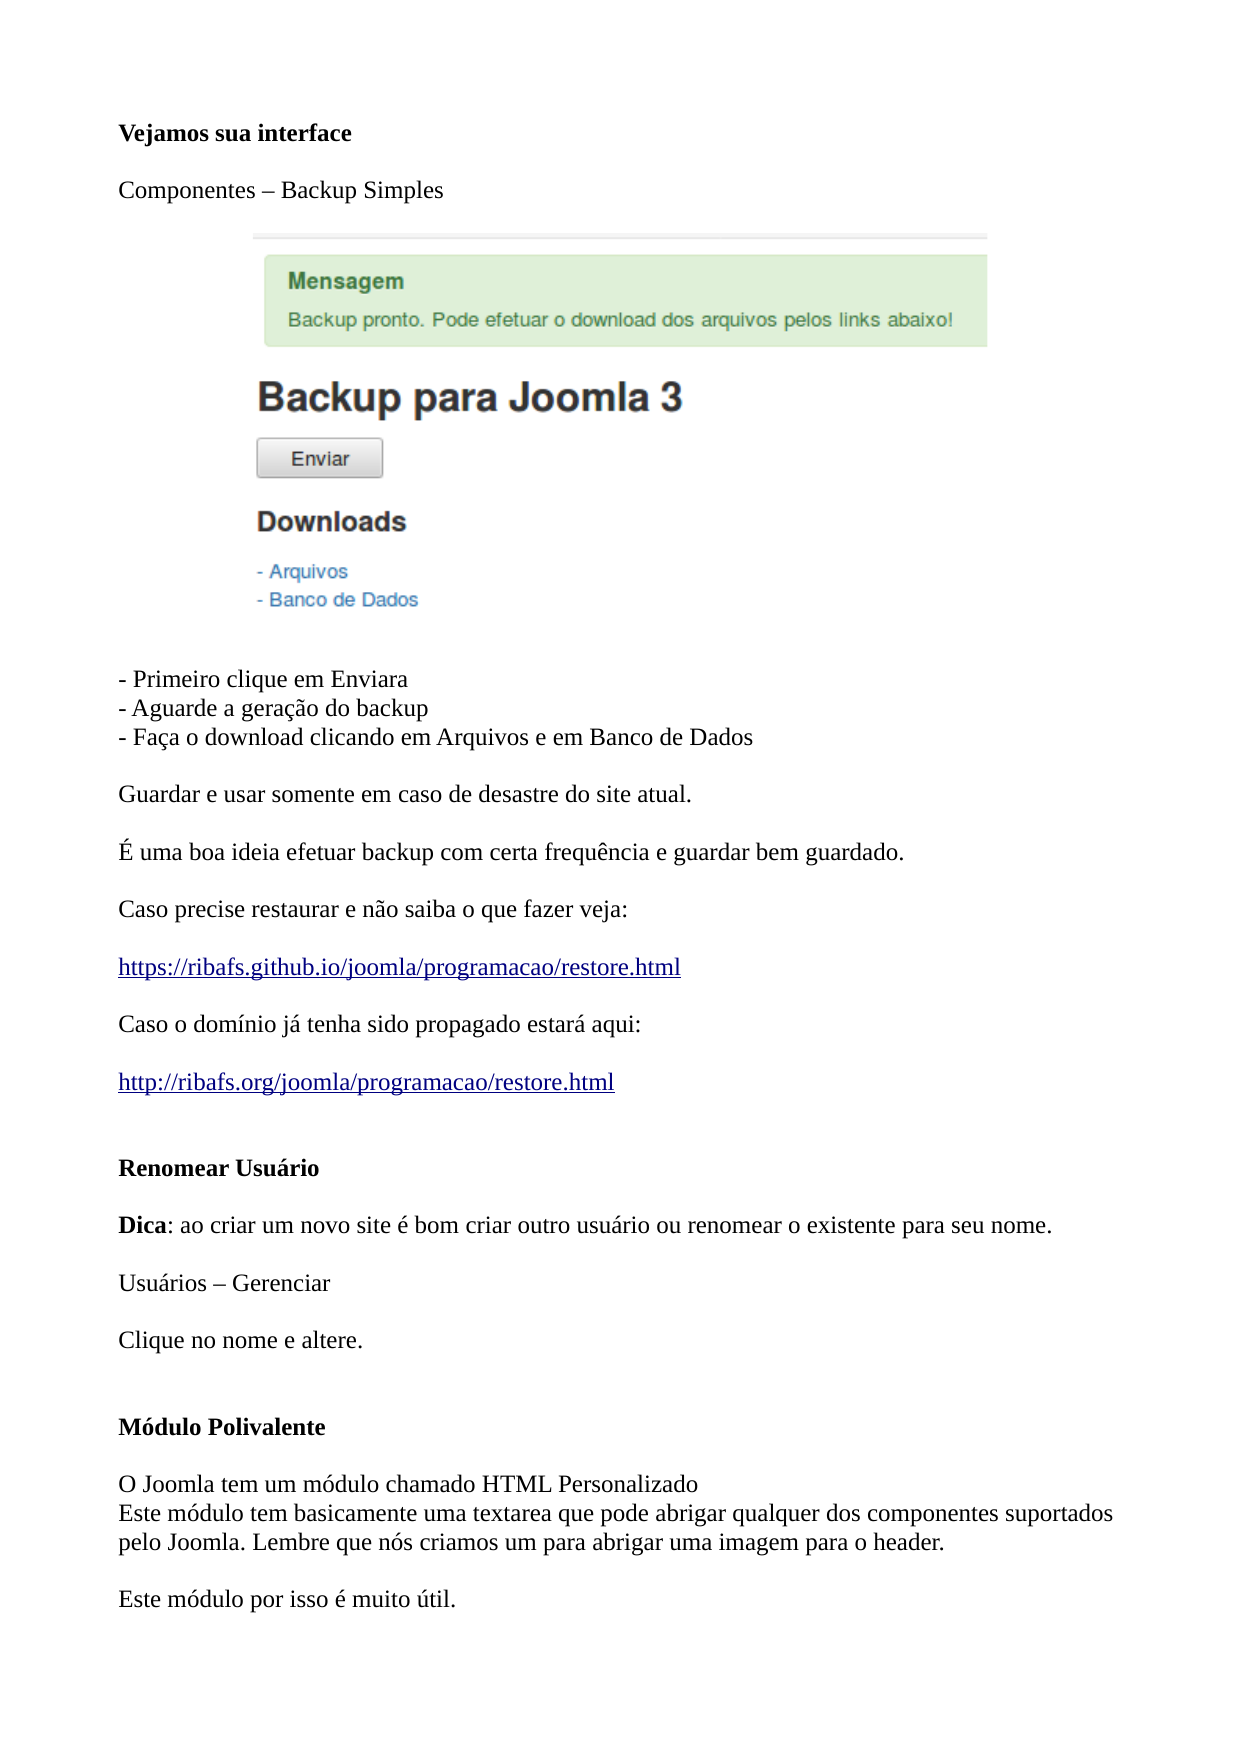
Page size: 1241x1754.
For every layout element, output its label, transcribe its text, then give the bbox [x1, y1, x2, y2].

text O Joomla tem um módulo chamado HTML Personalizado [118, 1469, 1122, 1498]
text https://ribafs.github.io/joomla/programacao/restore.html [118, 952, 1122, 981]
text Caso precise restaurar e não saiba o que fazer veja: [118, 894, 1122, 923]
text Módulo Polivalente [118, 1412, 1122, 1441]
text Guardar e usar somente em caso de desastre do site atual. [118, 779, 1122, 808]
text http://ribafs.org/joomla/programacao/restore.html [118, 1067, 1122, 1096]
text Este módulo por isso é muito útil. [118, 1584, 1122, 1613]
text Usuários – Gerenciar [118, 1268, 1122, 1297]
text - Faça o download clicando em Arquivos e em Banco de Dados [118, 722, 1122, 751]
picture [252, 233, 988, 627]
text Clique no nome e altere. [118, 1326, 1122, 1354]
text Este módulo tem basicamente uma textarea que pode abrigar qualquer dos componentes suportados pelo Joomla. Lembre que nós criamos um para abrigar uma imagem para o header. [118, 1498, 1122, 1556]
text Renomear Usuário [118, 1153, 1122, 1182]
text Caso o domínio já tenha sido propagado estará aqui: [118, 1009, 1122, 1038]
text Vejamos sua interface [118, 118, 1122, 147]
text Dica: ao criar um novo site é bom criar outro usuário ou renomear o existente para seu nome. [118, 1211, 1122, 1239]
text É uma boa ideia efetuar backup com certa frequência e guardar bem guardado. [118, 837, 1122, 866]
text Componentes – Backup Simples [118, 176, 1122, 204]
text - Aguarde a geração do backup [118, 693, 1122, 722]
text - Primeiro clique em Enviara [118, 664, 1122, 693]
